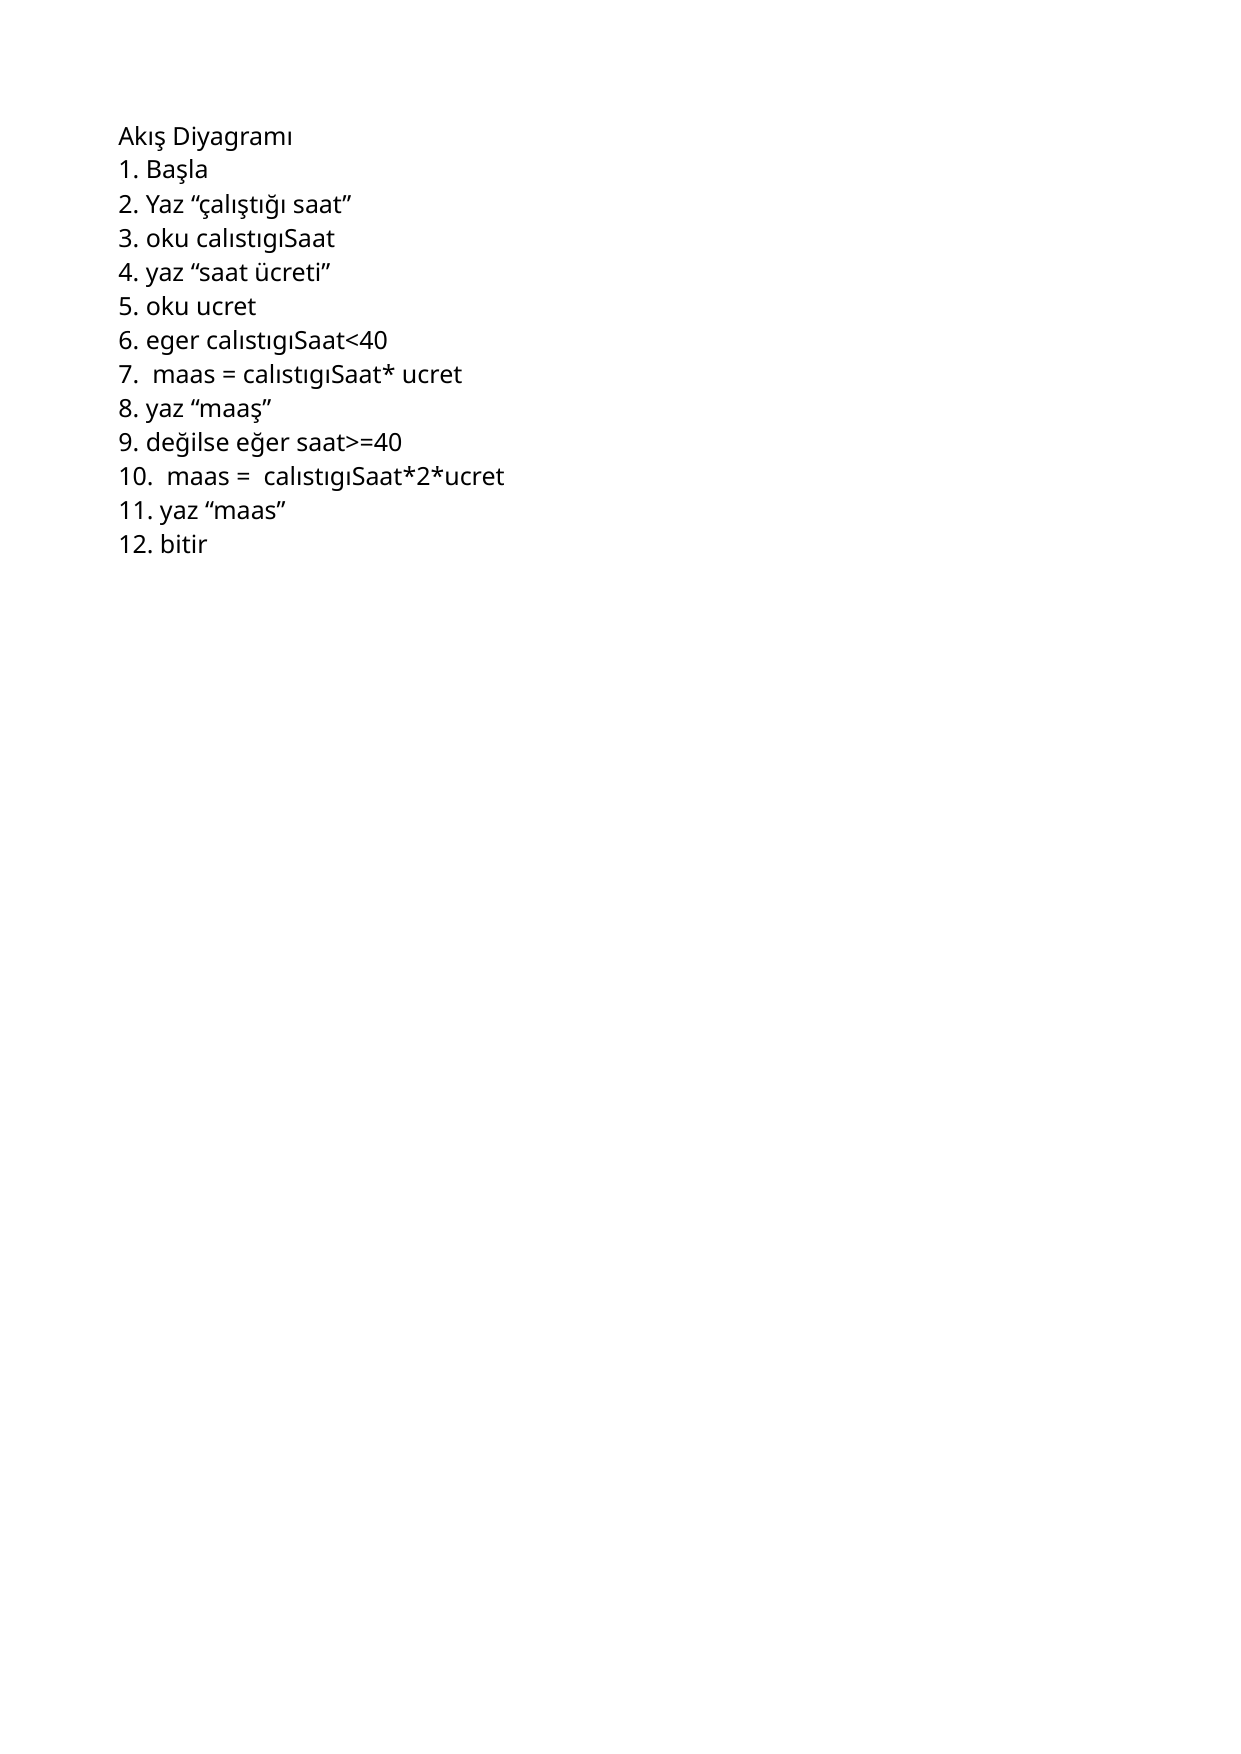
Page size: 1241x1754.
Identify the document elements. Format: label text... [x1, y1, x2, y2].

text 4. yaz “saat ücreti” [118, 254, 1122, 288]
text 8. yaz “maaş” [118, 391, 1122, 425]
text 9. değilse eğer saat>=40 [118, 425, 1122, 459]
text 3. oku calıstıgıSaat [118, 220, 1122, 254]
text 11. yaz “maas” [118, 493, 1122, 527]
text 2. Yaz “çalıştığı saat” [118, 186, 1122, 220]
text 5. oku ucret [118, 288, 1122, 322]
text 12. bitir [118, 527, 1122, 561]
text 1. Başla [118, 152, 1122, 186]
text 7. maas = calıstıgıSaat* ucret [118, 357, 1122, 391]
text 6. eger calıstıgıSaat<40 [118, 322, 1122, 357]
text Akış Diyagramı [118, 118, 1122, 152]
text 10. maas = calıstıgıSaat*2*ucret [118, 459, 1122, 493]
